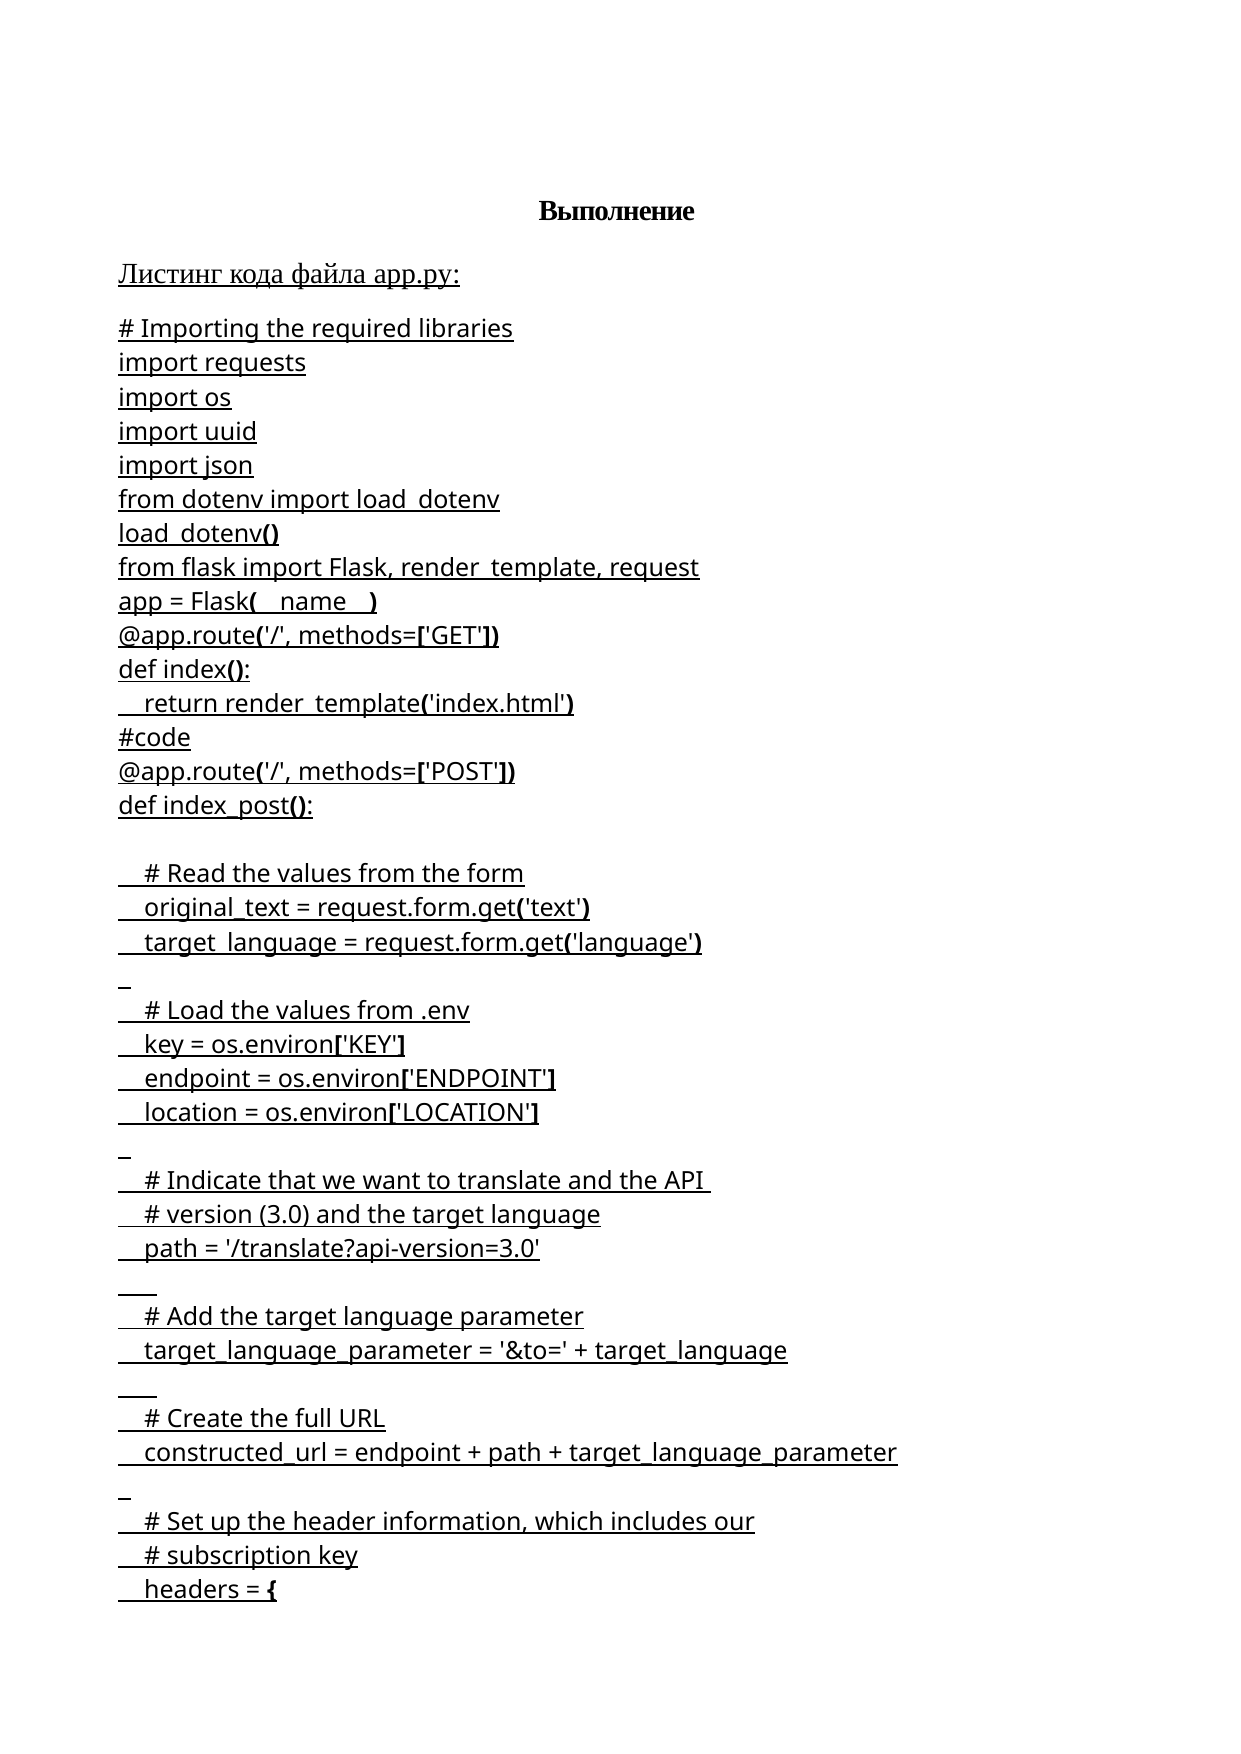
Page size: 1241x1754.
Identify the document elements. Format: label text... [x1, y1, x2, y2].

text # Importing the required libraries import requests import os import uuid import json from dotenv import load_dotenv load_dotenv() from flask import Flask, render_template, request app = Flask(__name__) @app.route('/', methods=['GET']) def index(): return render_template('index.html') #code @app.route('/', methods=['POST']) def index_post(): # Read the values from the form original_text = request.form.get('text') target_language = request.form.get('language') # Load the values from .env key = os.environ['KEY'] endpoint = os.environ['ENDPOINT'] location = os.environ['LOCATION'] # Indicate that we want to translate and the API # version (3.0) and the target language path = '/translate?api-version=3.0' # Add the target language parameter target_language_parameter = '&to=' + target_language # Create the full URL constructed_url = endpoint + path + target_language_parameter # Set up the header information, which includes our # subscription key headers = { [118, 311, 1122, 1605]
text Листинг кода файла app.py: [118, 256, 1122, 290]
title Выполнение [118, 193, 1122, 227]
